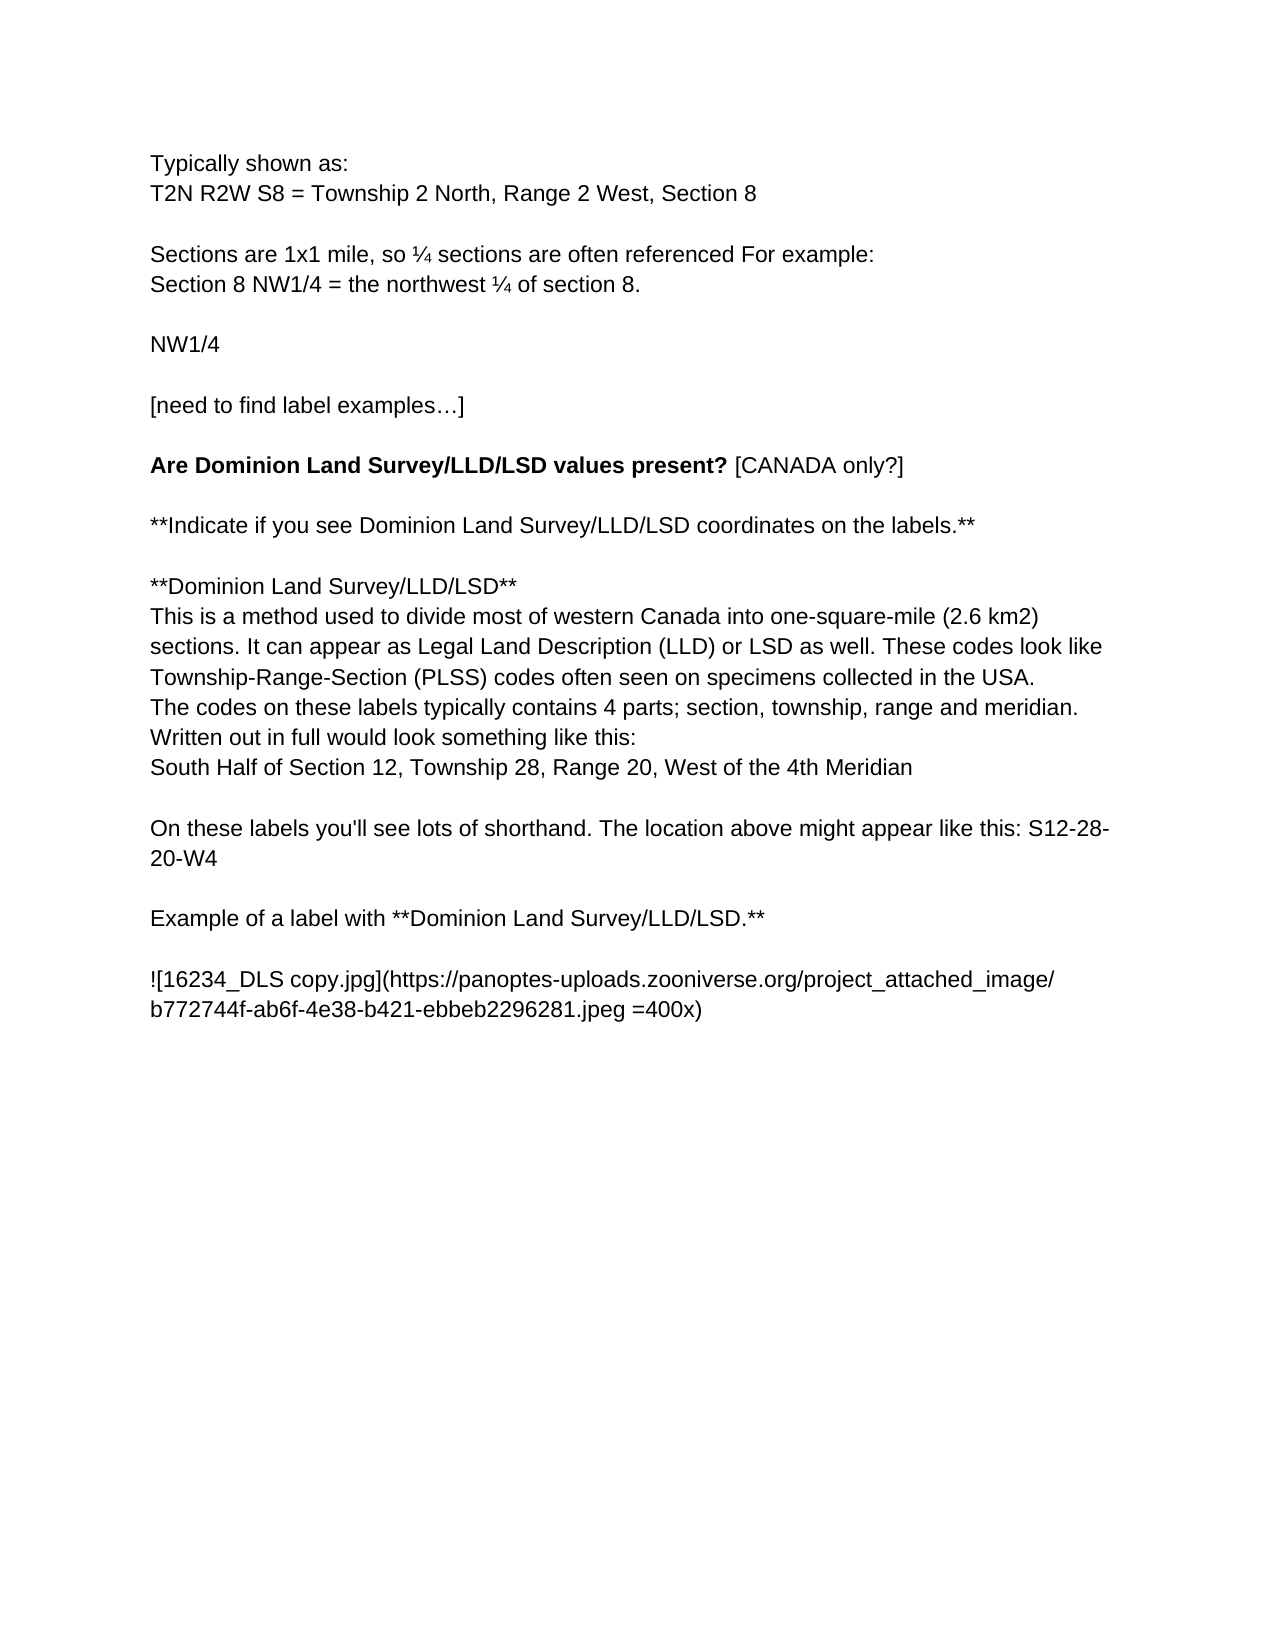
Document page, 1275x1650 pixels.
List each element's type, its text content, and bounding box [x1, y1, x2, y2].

text [need to find label examples…] [150, 392, 1125, 418]
text NW1/4 [150, 331, 1125, 358]
text South Half of Section 12, Township 28, Range 20, West of the 4th Meridian [150, 754, 1125, 781]
text Example of a label with **Dominion Land Survey/LLD/LSD.** [150, 905, 1125, 932]
text T2N R2W S8 = Township 2 North, Range 2 West, Section 8 [150, 180, 1125, 207]
text **Dominion Land Survey/LLD/LSD** [150, 573, 1125, 599]
text ![16234_DLS copy.jpg](https://panoptes-uploads.zooniverse.org/project_attached_image/b772744f-ab6f-4e38-b421-ebbeb2296281.jpeg =400x) [150, 966, 1125, 1022]
text **Indicate if you see Dominion Land Survey/LLD/LSD coordinates on the labels.** [150, 512, 1125, 539]
text Typically shown as: [150, 150, 1125, 176]
text Sections are 1x1 mile, so ¼ sections are often referenced For example: [150, 241, 1125, 267]
text This is a method used to divide most of western Canada into one-square-mile (2.6 km2) sections. It can appear as Legal Land Description (LLD) or LSD as well. These codes look like Township-Range-Section (PLSS) codes often seen on specimens collected in the USA. [150, 603, 1125, 690]
text On these labels you'll see lots of shorthand. The location above might appear like this: S12-28-20-W4 [150, 814, 1125, 871]
text Section 8 NW1/4 = the northwest ¼ of section 8. [150, 271, 1125, 297]
text Are Dominion Land Survey/LLD/LSD values present? [CANADA only?] [150, 452, 1125, 478]
text The codes on these labels typically contains 4 parts; section, township, range and meridian. Written out in full would look something like this: [150, 694, 1125, 750]
